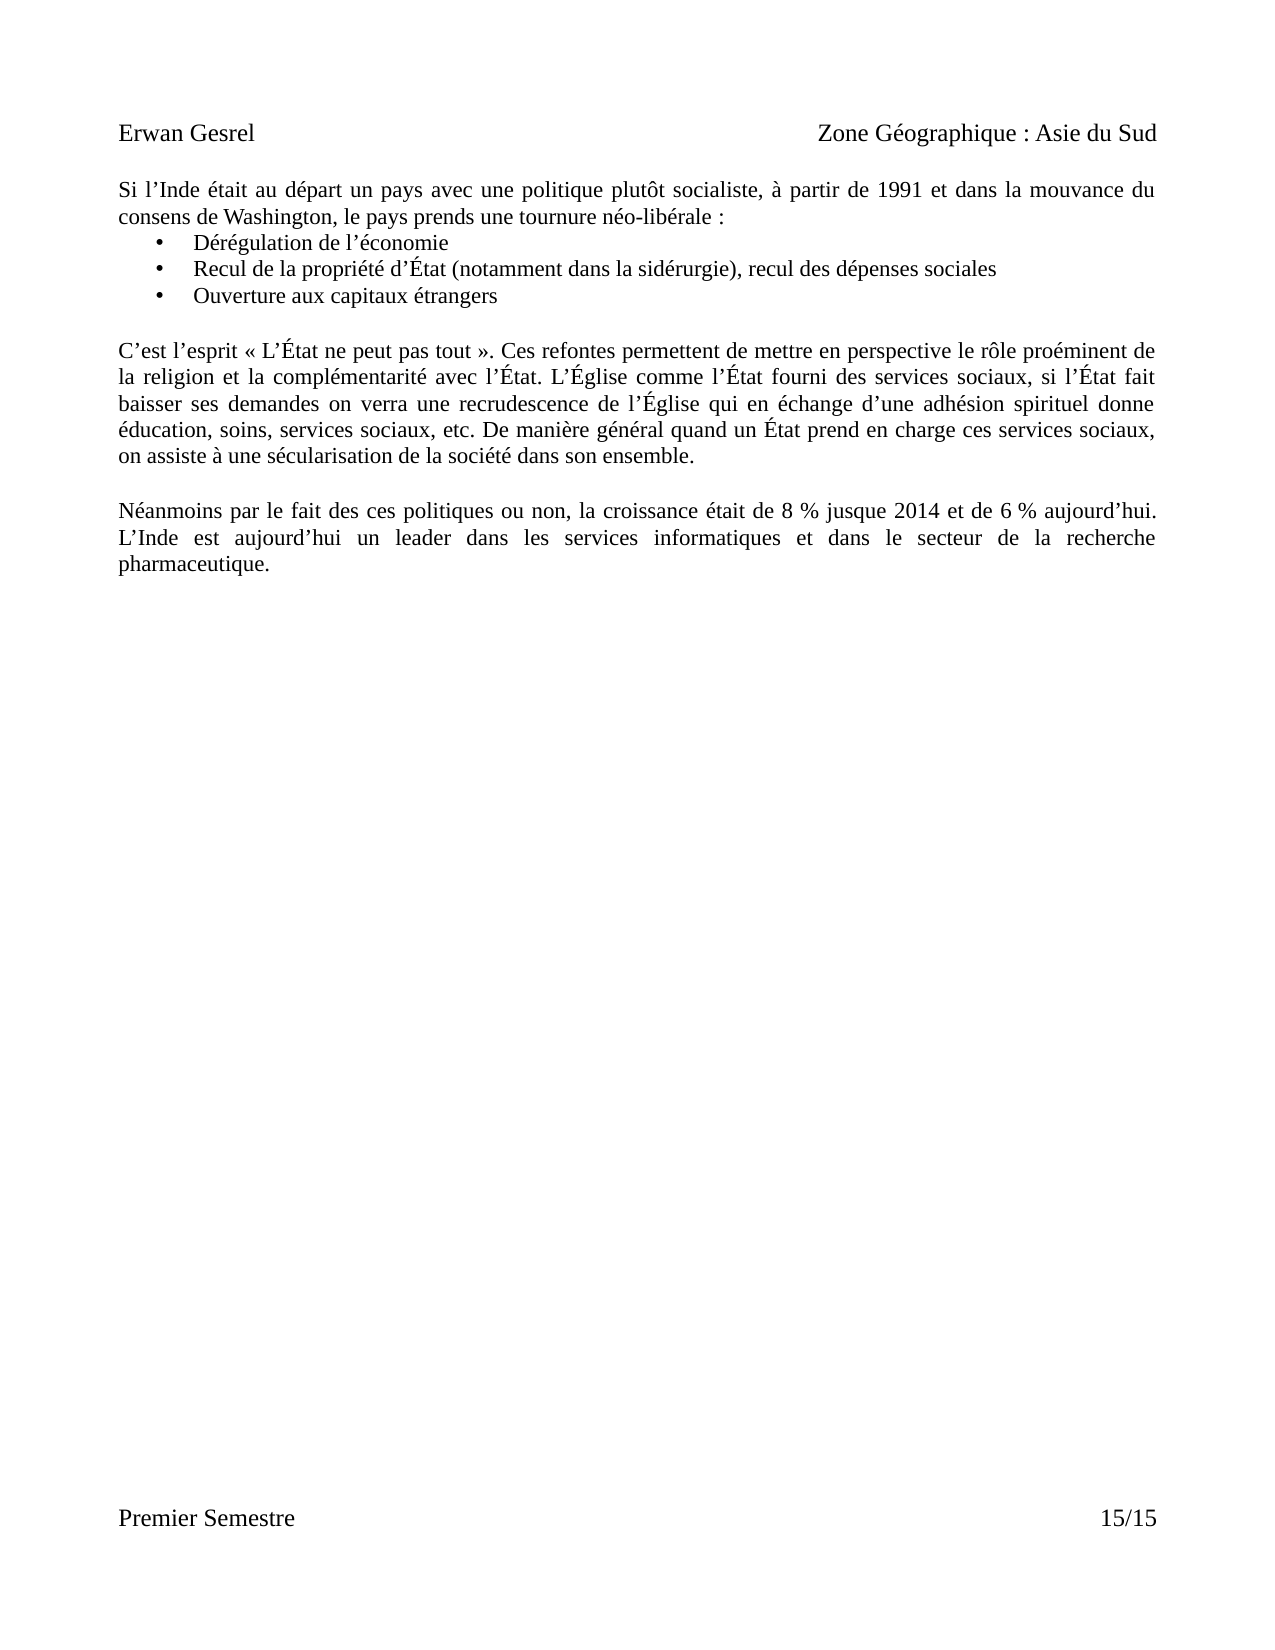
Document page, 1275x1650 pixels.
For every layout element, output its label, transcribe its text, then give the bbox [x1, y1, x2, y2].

text C’est l’esprit « L’État ne peut pas tout ». Ces refontes permettent de mettre en perspective le rôle proéminent de la religion et la complémentarité avec l’État. L’Église comme l’État fourni des services sociaux, si l’État fait baisser ses demandes on verra une recrudescence de l’Église qui en échange d’une adhésion spirituel donne éducation, soins, services sociaux, etc. De manière général quand un État prend en charge ces services sociaux, on assiste à une sécularisation de la société dans son ensemble. [118, 337, 1157, 469]
text Si l’Inde était au départ un pays avec une politique plutôt socialiste, à partir de 1991 et dans la mouvance du consens de Washington, le pays prends une tournure néo-libérale : [118, 176, 1157, 229]
list Dérégulation de l’économie [156, 229, 1157, 255]
list Recul de la propriété d’État (notamment dans la sidérurgie), recul des dépenses sociales [156, 255, 1157, 282]
list Ouverture aux capitaux étrangers [156, 282, 1157, 308]
text Néanmoins par le fait des ces politiques ou non, la croissance était de 8 % jusque 2014 et de 6 % aujourd’hui. L’Inde est aujourd’hui un leader dans les services informatiques et dans le secteur de la recherche pharmaceutique. [118, 497, 1157, 576]
